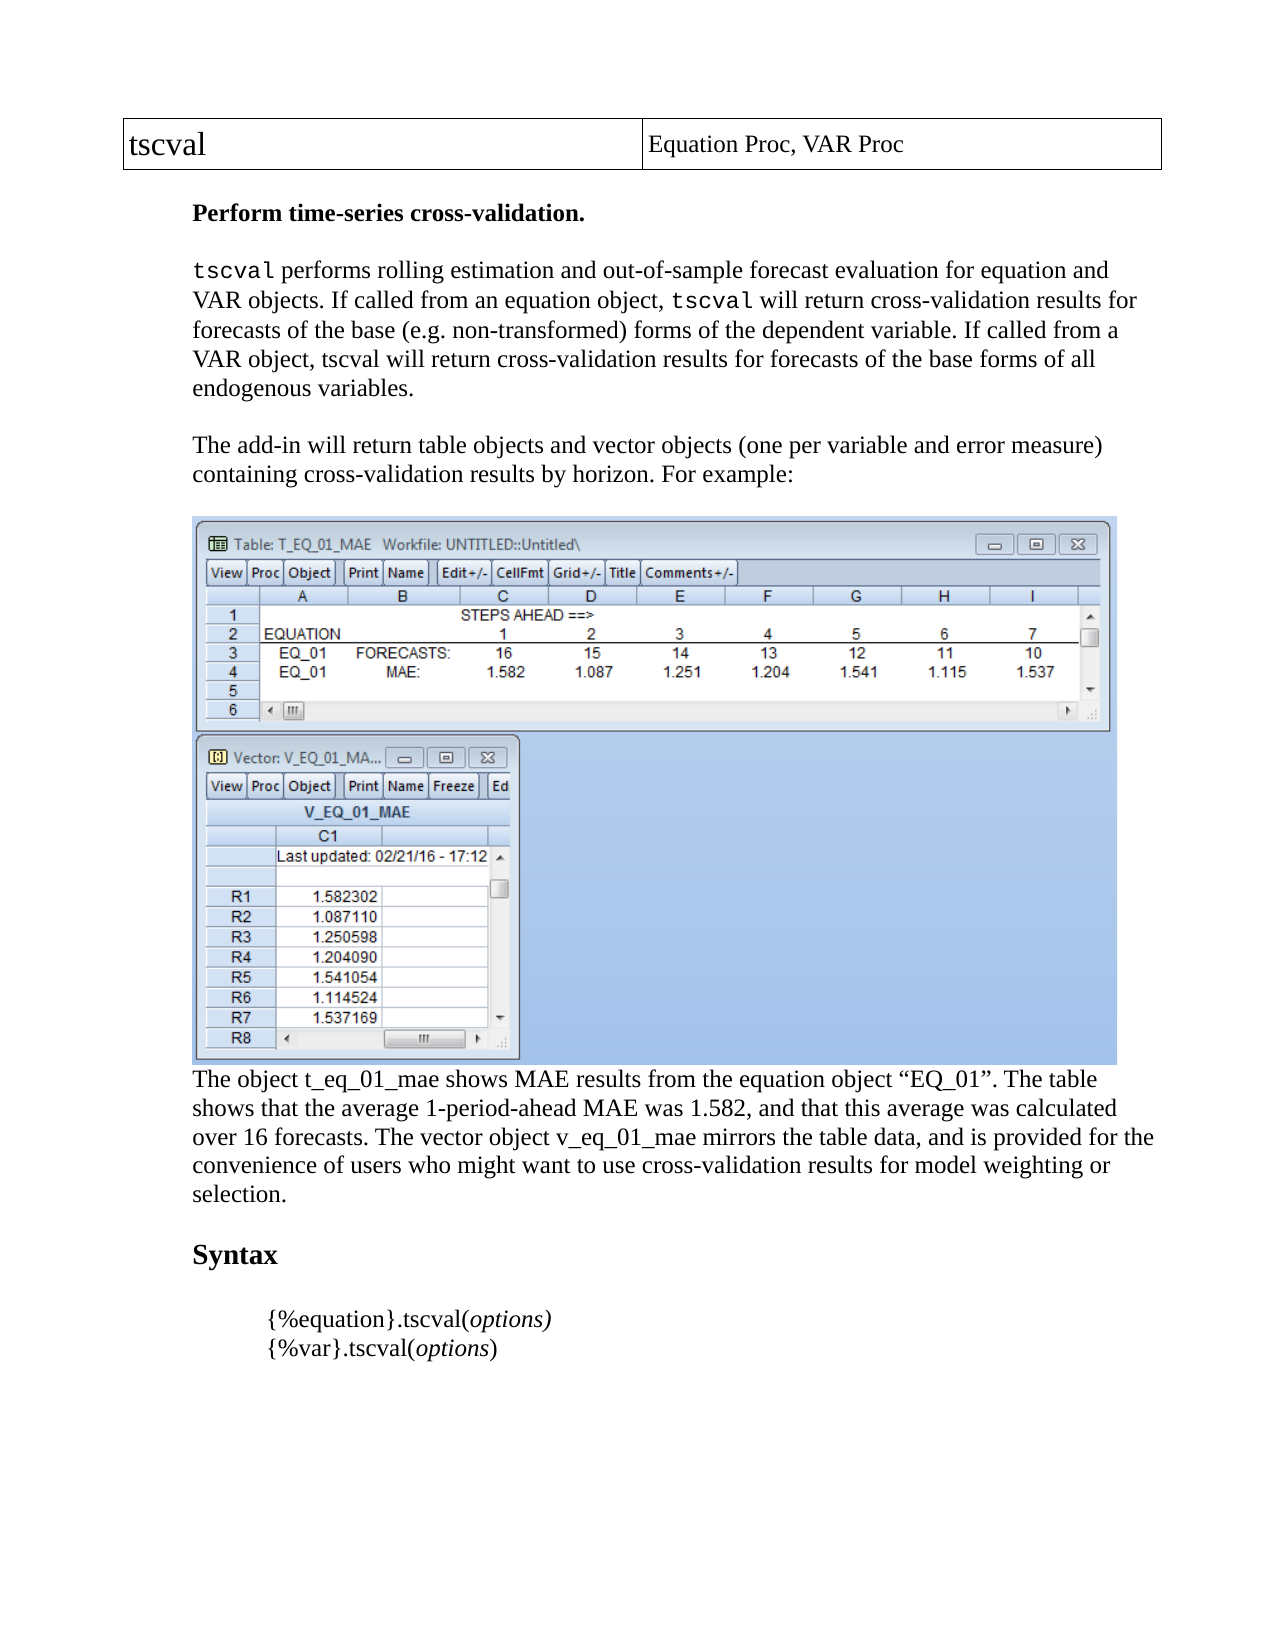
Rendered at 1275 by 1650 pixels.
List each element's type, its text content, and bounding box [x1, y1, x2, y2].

text The add-in will return table objects and vector objects (one per variable and error measure) containing cross-validation results by horizon. For example: [192, 431, 1157, 488]
table_header Equation Proc, VAR Proc [643, 119, 1161, 168]
text {%equation}.tscval(options) [266, 1304, 1157, 1333]
table_header tscval [124, 119, 642, 168]
text tscval performs rolling estimation and out-of-sample forecast evaluation for equation and VAR objects. If called from an equation object, tscval will return cross-validation results for forecasts of the base (e.g. non-transformed) forms of the dependent variable. If called from a VAR object, tscval will return cross-validation results for forecasts of the base forms of all endogenous variables. [192, 255, 1157, 402]
text {%var}.tscval(options) [266, 1333, 1157, 1361]
picture [192, 516, 1118, 1065]
text Syntax [192, 1237, 1157, 1270]
text The object t_eq_01_mae shows MAE results from the equation object “EQ_01”. The table shows that the average 1-period-ahead MAE was 1.582, and that this average was calculated over 16 forecasts. The vector object v_eq_01_mae mirrors the table data, and is provided for the convenience of users who might want to use cross-validation results for model weighting or selection. [192, 1064, 1157, 1208]
text Perform time-series cross-validation. [192, 198, 1157, 226]
